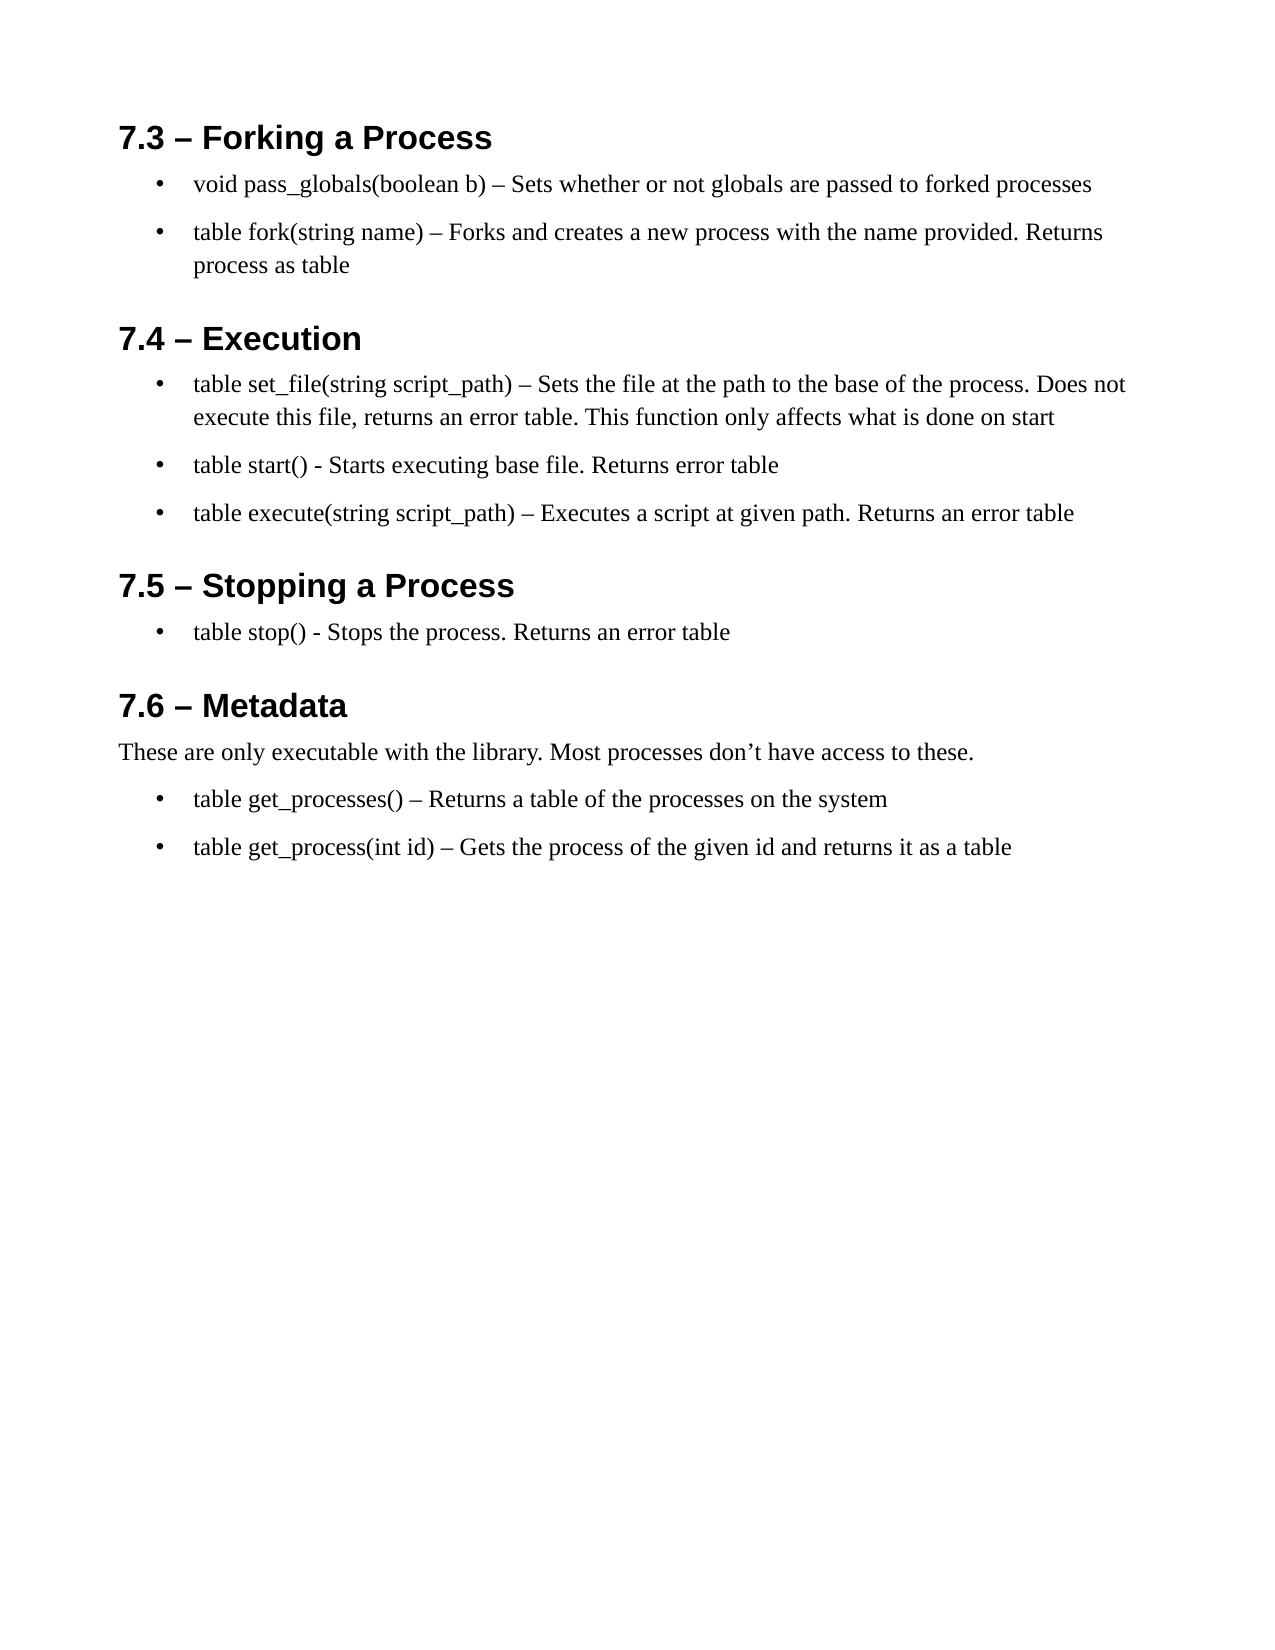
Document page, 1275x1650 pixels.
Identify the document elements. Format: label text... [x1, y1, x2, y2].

list table set_file(string script_path) – Sets the file at the path to the base of the process. Does not execute this file, returns an error table. This function only affects what is done on start [156, 369, 1157, 431]
subtitle 7.6 – Metadata [118, 686, 1157, 724]
list table get_process(int id) – Gets the process of the given id and returns it as a table [156, 832, 1157, 861]
list table get_processes() – Returns a table of the processes on the system [156, 784, 1157, 813]
text These are only executable with the library. Most processes don’t have access to these. [118, 737, 1157, 766]
list table execute(string script_path) – Executes a script at given path. Returns an error table [156, 498, 1157, 526]
subtitle 7.3 – Forking a Process [118, 118, 1157, 157]
list table start() - Starts executing base file. Returns error table [156, 450, 1157, 479]
list table stop() - Stops the process. Returns an error table [156, 617, 1157, 646]
subtitle 7.5 – Stopping a Process [118, 566, 1157, 605]
list table fork(string name) – Forks and creates a new process with the name provided. Returns process as table [156, 217, 1157, 279]
subtitle 7.4 – Execution [118, 318, 1157, 357]
list void pass_globals(boolean b) – Sets whether or not globals are passed to forked processes [156, 169, 1157, 198]
